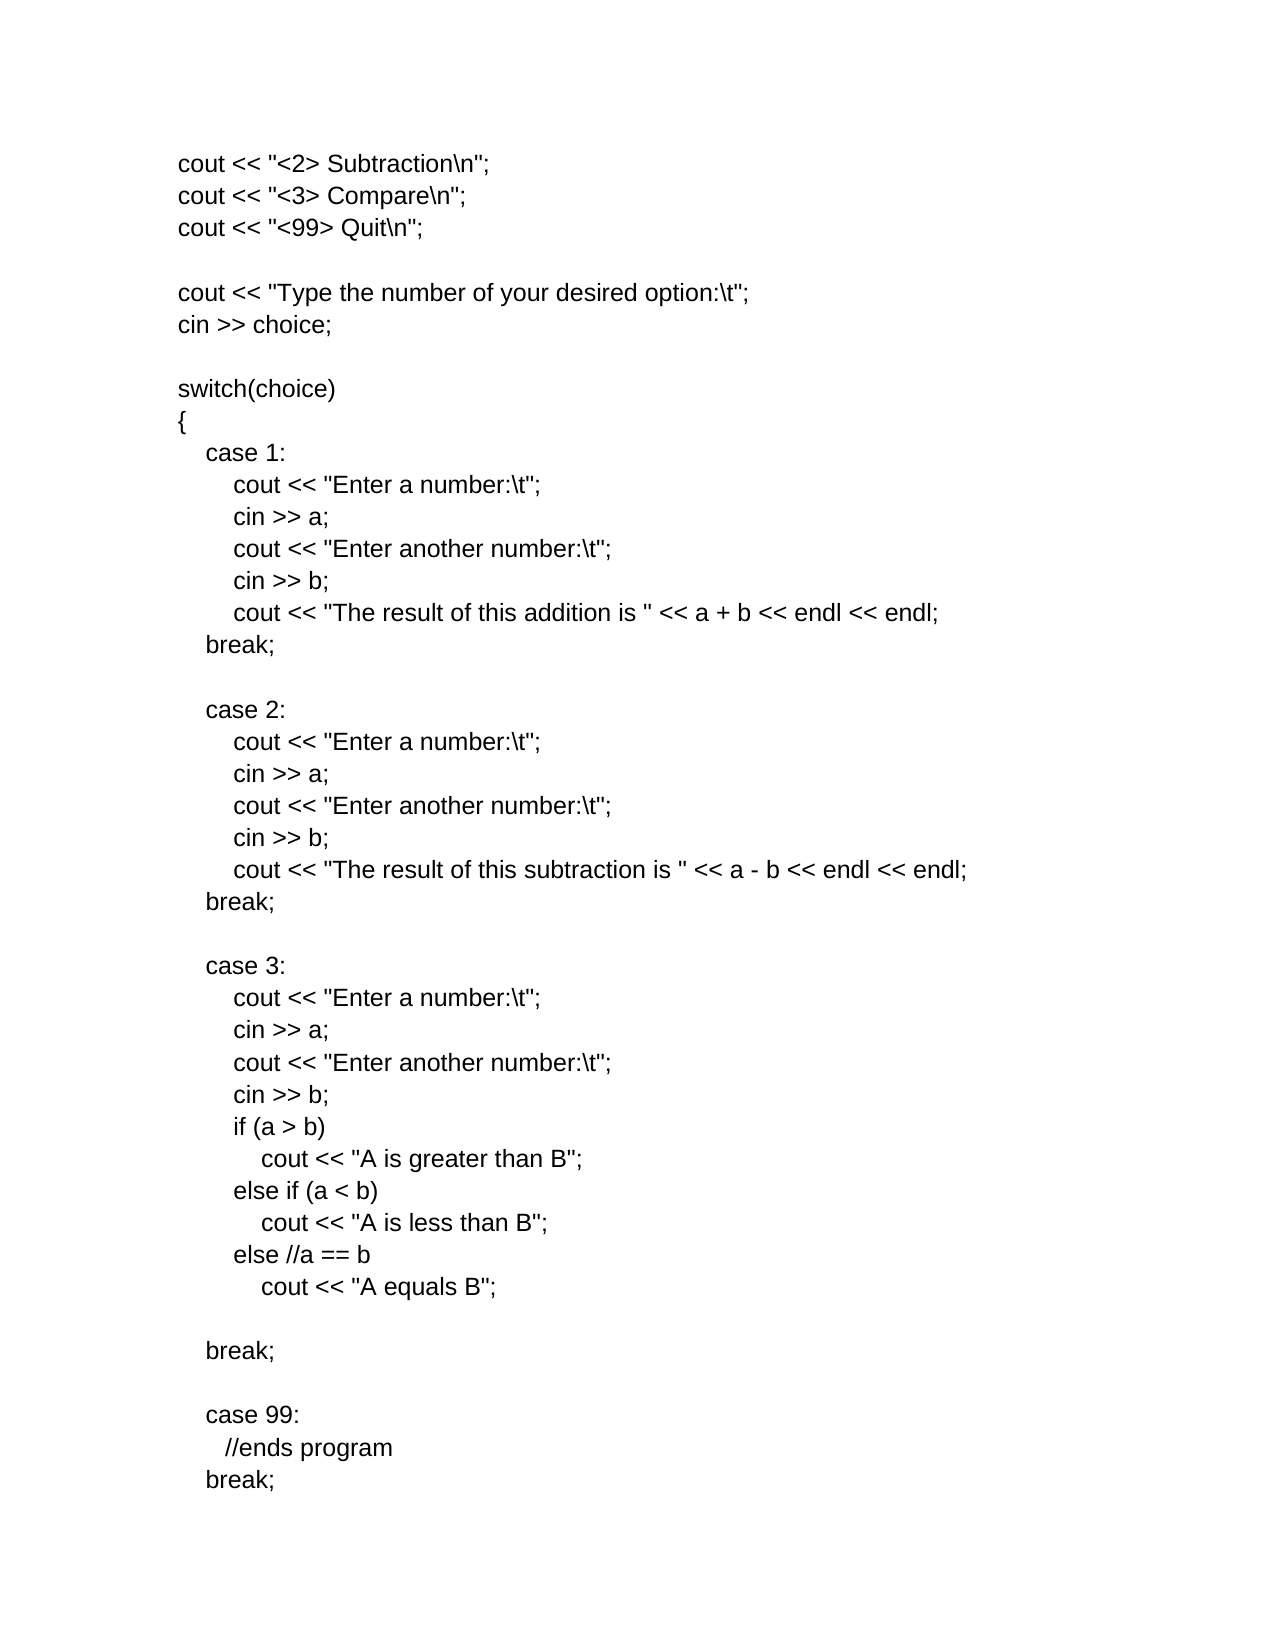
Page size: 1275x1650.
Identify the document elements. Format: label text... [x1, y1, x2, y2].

text cout << "A equals B"; [150, 1273, 1125, 1301]
text cout << "<3> Compare\n"; [150, 182, 1125, 210]
text cout << "A is less than B"; [150, 1209, 1125, 1237]
text cin >> a; [150, 1016, 1125, 1044]
text cout << "Enter another number:\t"; [150, 535, 1125, 563]
text cout << "A is greater than B"; [150, 1144, 1125, 1172]
text cout << "Enter another number:\t"; [150, 1048, 1125, 1076]
text break; [150, 1465, 1125, 1493]
text case 2: [150, 695, 1125, 723]
text cout << "Enter a number:\t"; [150, 984, 1125, 1012]
text case 1: [150, 439, 1125, 467]
text cout << "The result of this subtraction is " << a - b << endl << endl; [150, 856, 1125, 884]
text case 99: [150, 1401, 1125, 1429]
text break; [150, 888, 1125, 916]
text switch(choice) [150, 374, 1125, 402]
text break; [150, 1337, 1125, 1365]
text cin >> a; [150, 503, 1125, 531]
text cin >> b; [150, 824, 1125, 852]
text else //a == b [150, 1241, 1125, 1269]
text if (a > b) [150, 1112, 1125, 1140]
text cin >> a; [150, 759, 1125, 787]
text cout << "Enter a number:\t"; [150, 471, 1125, 499]
text cout << "<99> Quit\n"; [150, 214, 1125, 242]
text cout << "Type the number of your desired option:\t"; [150, 278, 1125, 306]
text //ends program [150, 1433, 1125, 1461]
text cin >> choice; [150, 310, 1125, 338]
text cout << "<2> Subtraction\n"; [150, 150, 1125, 178]
text cin >> b; [150, 1080, 1125, 1108]
text cin >> b; [150, 567, 1125, 595]
text cout << "The result of this addition is " << a + b << endl << endl; [150, 599, 1125, 627]
text case 3: [150, 952, 1125, 980]
text cout << "Enter another number:\t"; [150, 792, 1125, 819]
text else if (a < b) [150, 1177, 1125, 1204]
text { [150, 407, 1125, 434]
text cout << "Enter a number:\t"; [150, 727, 1125, 755]
text break; [150, 631, 1125, 659]
